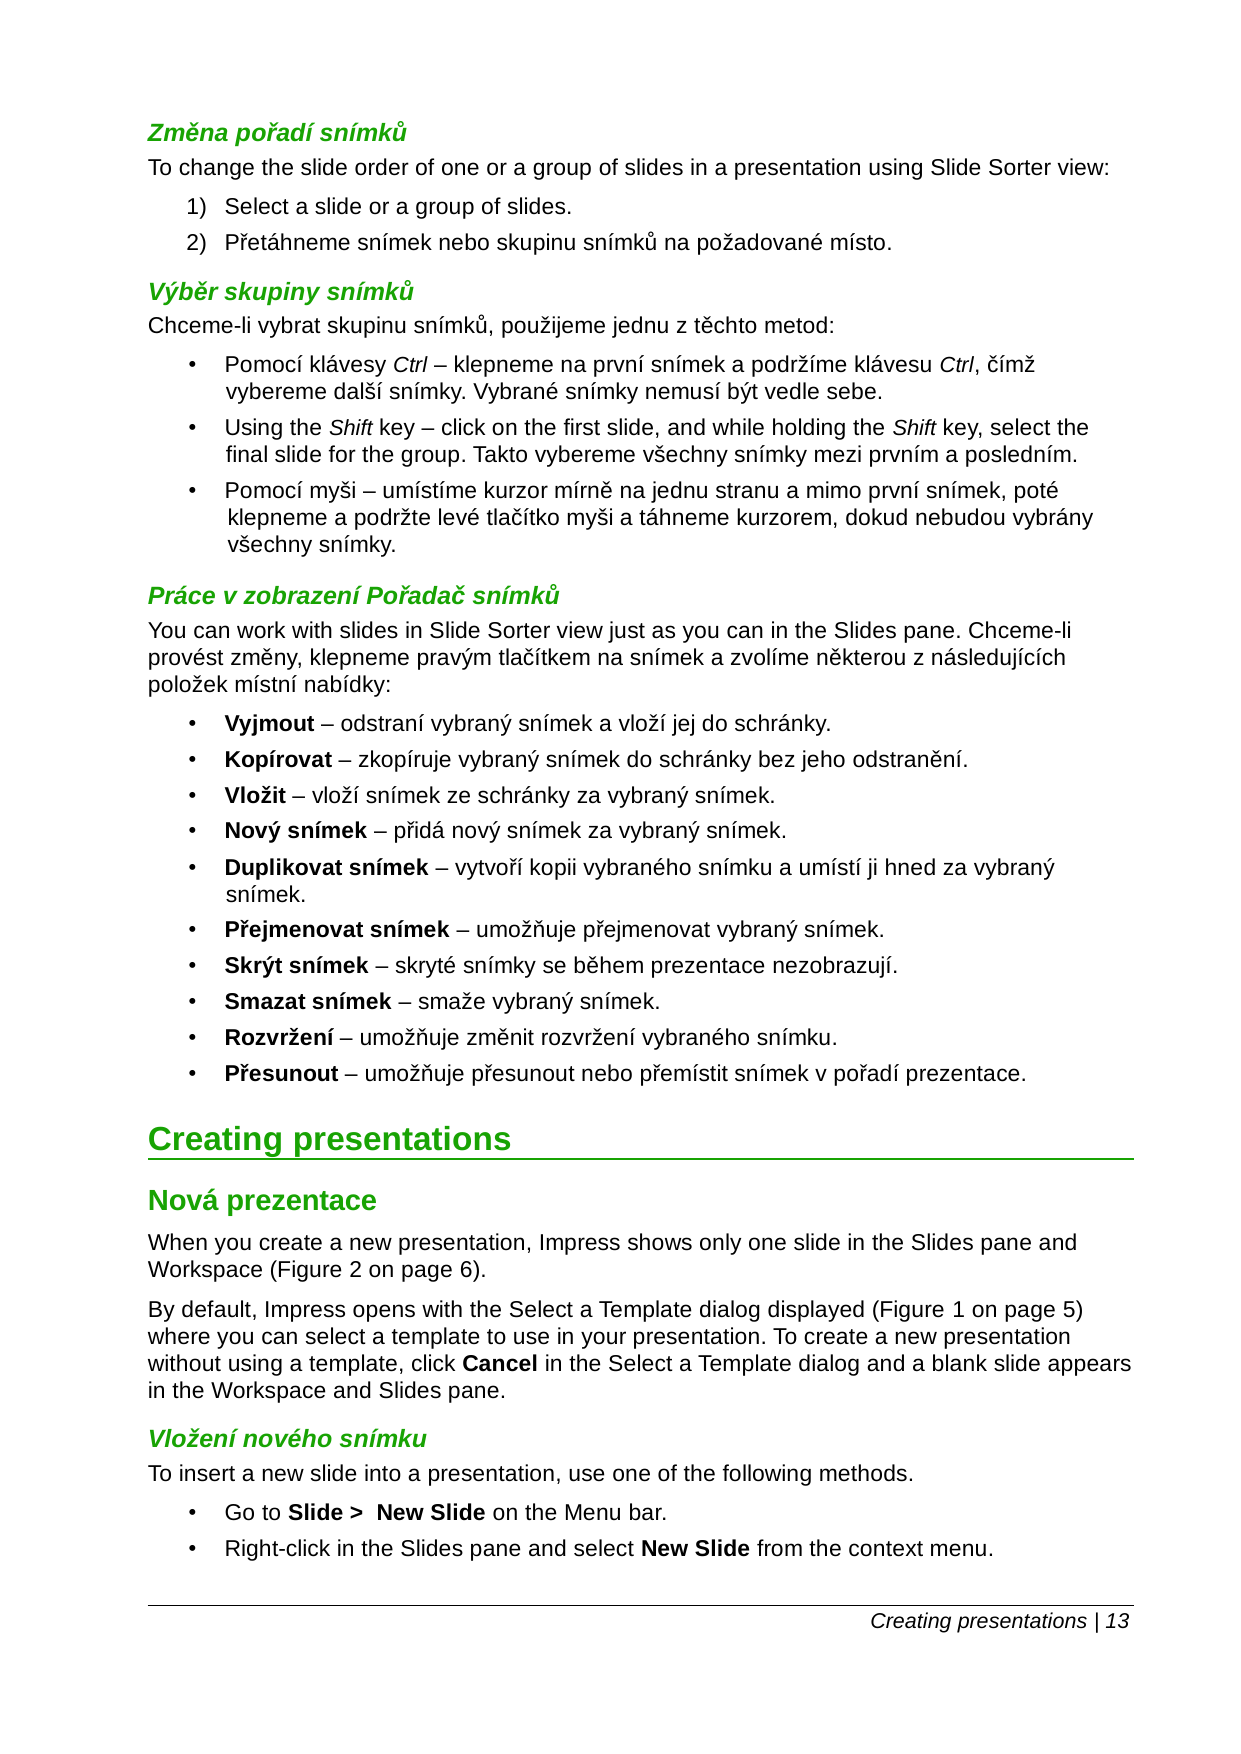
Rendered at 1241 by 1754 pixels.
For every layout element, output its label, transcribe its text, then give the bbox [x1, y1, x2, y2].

text By default, Impress opens with the Select a Template dialog displayed (Figure 1 on page 5) where you can select a template to use in your presentation. To create a new presentation without using a template, click Cancel in the Select a Template dialog and a blank slide appears in the Workspace and Slides pane. [148, 1295, 1134, 1404]
list Kopírovat – zkopíruje vybraný snímek do schránky bez jeho odstranění. [185, 742, 1134, 772]
subtitle Vložení nového snímku [148, 1424, 1134, 1453]
list Přejmenovat snímek – umožňuje přejmenovat vybraný snímek. [185, 913, 1134, 943]
list Right-click in the Slides pane and select New Slide from the context menu. [185, 1531, 1134, 1564]
list Select a slide or a group of slides. [207, 193, 1134, 220]
list Smazat snímek – smaže vybraný snímek. [185, 985, 1134, 1015]
list Přesunout – umožňuje přesunout nebo přemístit snímek v pořadí prezentace. [185, 1057, 1134, 1089]
list Pomocí myši – umístíme kurzor mírně na jednu stranu a mimo první snímek, poté klepneme a podržte levé tlačítko myši a táhneme kurzorem, dokud nebudou vybrány všechny snímky. [185, 473, 1134, 560]
list Přetáhneme snímek nebo skupinu snímků na požadované místo. [207, 229, 1134, 256]
list Chceme-li vybrat skupinu snímků, použijeme jednu z těchto metod: [148, 311, 1134, 338]
list You can work with slides in Slide Sorter view just as you can in the Slides pane. Chceme-li provést změny, klepneme pravým tlačítkem na snímek a zvolíme některou z následujících položek místní nabídky: [148, 616, 1134, 697]
text When you create a new presentation, Impress shows only one slide in the Slides pane and Workspace (Figure 2 on page 6). [148, 1229, 1134, 1283]
list Rozvržení – umožňuje změnit rozvržení vybraného snímku. [185, 1021, 1134, 1051]
subtitle Nová prezentace [148, 1183, 1134, 1217]
list Vyjmout – odstraní vybraný snímek a vloží jej do schránky. [185, 706, 1134, 736]
subtitle Práce v zobrazení Pořadač snímků [148, 581, 1134, 610]
subtitle Změna pořadí snímků [148, 118, 1134, 147]
list Using the Shift key – click on the first slide, and while holding the Shift key, select the final slide for the group. Takto vybereme všechny snímky mezi prvním a posledním. [185, 410, 1134, 467]
list Duplikovat snímek – vytvoří kopii vybraného snímku a umístí ji hned za vybraný snímek. [185, 850, 1134, 907]
list Go to Slide > New Slide on the Menu bar. [185, 1495, 1134, 1525]
list Pomocí klávesy Ctrl – klepneme na první snímek a podržíme klávesu Ctrl, čímž vybereme další snímky. Vybrané snímky nemusí být vedle sebe. [185, 347, 1134, 404]
list Skrýt snímek – skryté snímky se během prezentace nezobrazují. [185, 949, 1134, 979]
list Nový snímek – přidá nový snímek za vybraný snímek. [185, 814, 1134, 844]
list To insert a new slide into a presentation, use one of the following methods. [148, 1459, 1134, 1486]
list Vložit – vloží snímek ze schránky za vybraný snímek. [185, 778, 1134, 808]
subtitle Výběr skupiny snímků [148, 276, 1134, 305]
list To change the slide order of one or a group of slides in a presentation using Slide Sorter view: [148, 153, 1134, 180]
subtitle Creating presentations [148, 1119, 1134, 1158]
